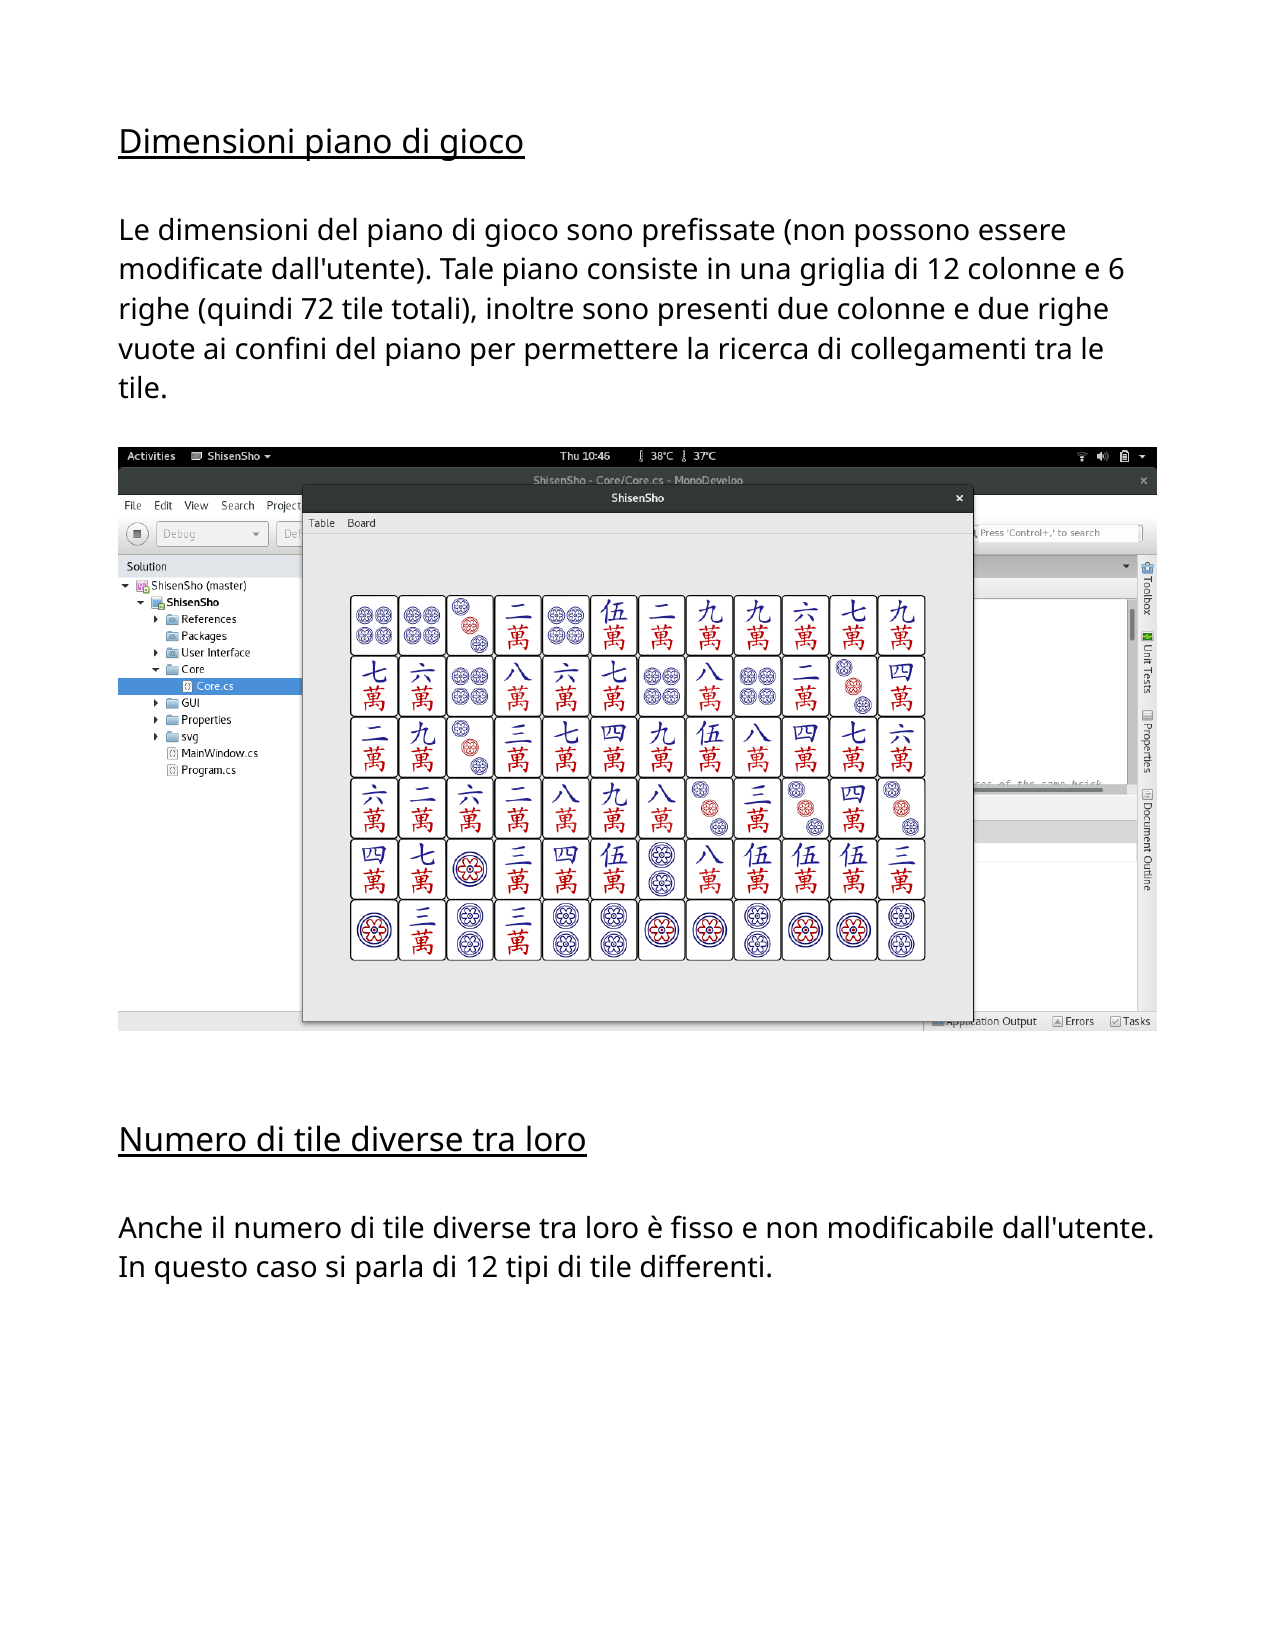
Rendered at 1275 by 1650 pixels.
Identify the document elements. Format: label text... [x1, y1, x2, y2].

text Anche il numero di tile diverse tra loro è fisso e non modificabile dall'utente. In questo caso si parla di 12 tipi di tile differenti. [118, 1207, 1157, 1286]
text Le dimensioni del piano di gioco sono prefissate (non possono essere modificate dall'utente). Tale piano consiste in una griglia di 12 colonne e 6 righe (quindi 72 tile totali), inoltre sono presenti due colonne e due righe vuote ai confini del piano per permettere la ricerca di collegamenti tra le tile. [118, 209, 1157, 407]
picture [118, 447, 1157, 1031]
text Numero di tile diverse tra loro [118, 1116, 1157, 1162]
text Dimensioni piano di gioco [118, 118, 1157, 163]
